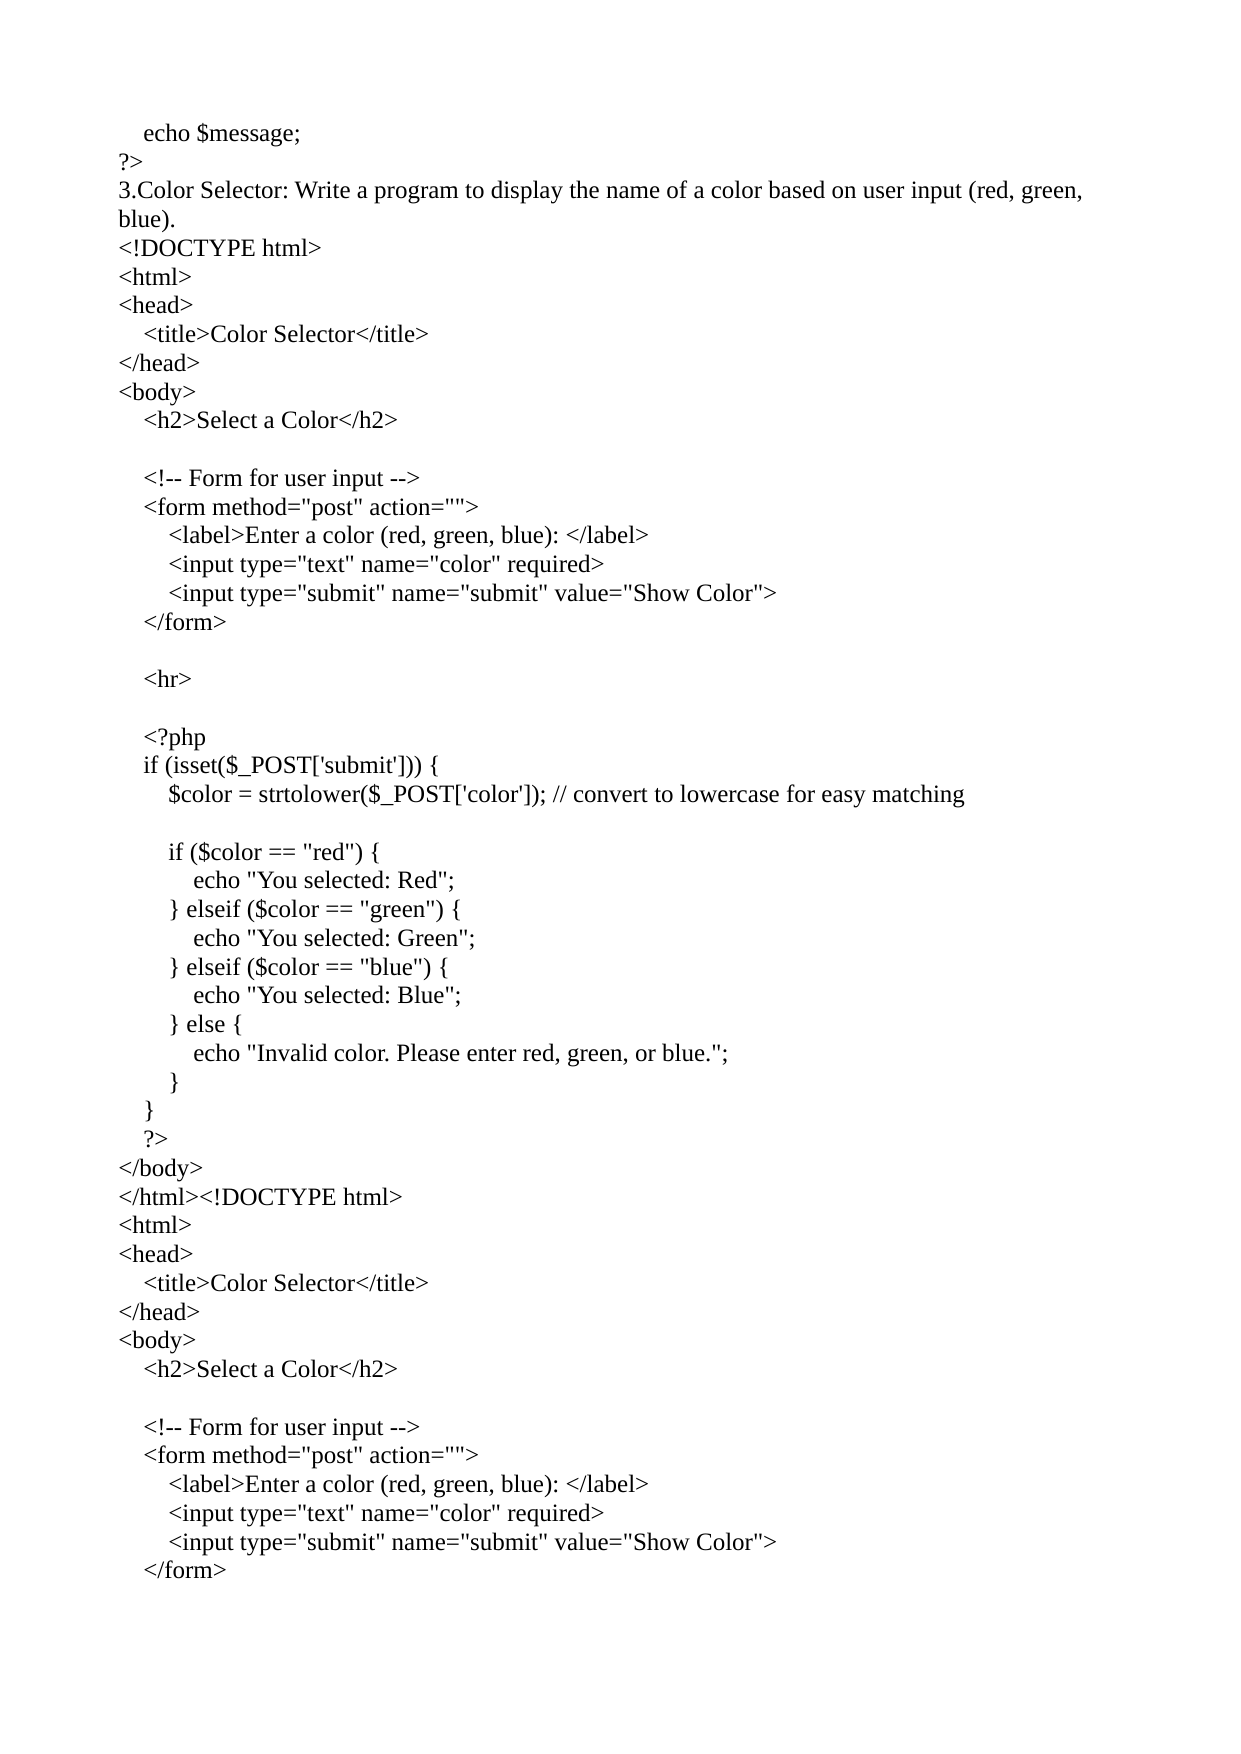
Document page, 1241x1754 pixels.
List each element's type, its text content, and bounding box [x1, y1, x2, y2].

text <html> [118, 1211, 1122, 1239]
text <html> [118, 262, 1122, 291]
text } elseif ($color == "green") { [118, 894, 1122, 923]
text <!-- Form for user input --> [118, 1412, 1122, 1441]
text echo "Invalid color. Please enter red, green, or blue."; [118, 1038, 1122, 1067]
text echo "You selected: Blue"; [118, 981, 1122, 1009]
text if (isset($_POST['submit'])) { [118, 751, 1122, 779]
text <body> [118, 377, 1122, 406]
text <input type="text" name="color" required> [118, 549, 1122, 578]
text $color = strtolower($_POST['color']); // convert to lowercase for easy matching [118, 779, 1122, 808]
text ?> [118, 1124, 1122, 1153]
text <input type="submit" name="submit" value="Show Color"> [118, 578, 1122, 607]
text <h2>Select a Color</h2> [118, 1354, 1122, 1383]
text <label>Enter a color (red, green, blue): </label> [118, 1469, 1122, 1498]
text </head> [118, 1297, 1122, 1326]
text <!DOCTYPE html> [118, 233, 1122, 262]
text <form method="post" action=""> [118, 1441, 1122, 1469]
text <title>Color Selector</title> [118, 319, 1122, 348]
text <?php [118, 722, 1122, 751]
text <form method="post" action=""> [118, 492, 1122, 521]
text </form> [118, 1556, 1122, 1584]
text <h2>Select a Color</h2> [118, 406, 1122, 434]
text if ($color == "red") { [118, 837, 1122, 866]
text <label>Enter a color (red, green, blue): </label> [118, 521, 1122, 549]
text <title>Color Selector</title> [118, 1268, 1122, 1297]
text } elseif ($color == "blue") { [118, 952, 1122, 981]
text </html><!DOCTYPE html> [118, 1182, 1122, 1211]
text echo "You selected: Red"; [118, 866, 1122, 894]
text </body> [118, 1153, 1122, 1182]
text <head> [118, 291, 1122, 319]
text <!-- Form for user input --> [118, 463, 1122, 492]
text <body> [118, 1326, 1122, 1354]
text </head> [118, 348, 1122, 377]
text <head> [118, 1239, 1122, 1268]
text <input type="submit" name="submit" value="Show Color"> [118, 1527, 1122, 1556]
text <hr> [118, 664, 1122, 693]
text } [118, 1067, 1122, 1096]
text } else { [118, 1009, 1122, 1038]
text 3.Color Selector: Write a program to display the name of a color based on user input (red, green, blue). [118, 176, 1122, 233]
text ?> [118, 147, 1122, 176]
text </form> [118, 607, 1122, 636]
text } [118, 1096, 1122, 1124]
text echo $message; [118, 118, 1122, 147]
text echo "You selected: Green"; [118, 923, 1122, 952]
text <input type="text" name="color" required> [118, 1498, 1122, 1527]
